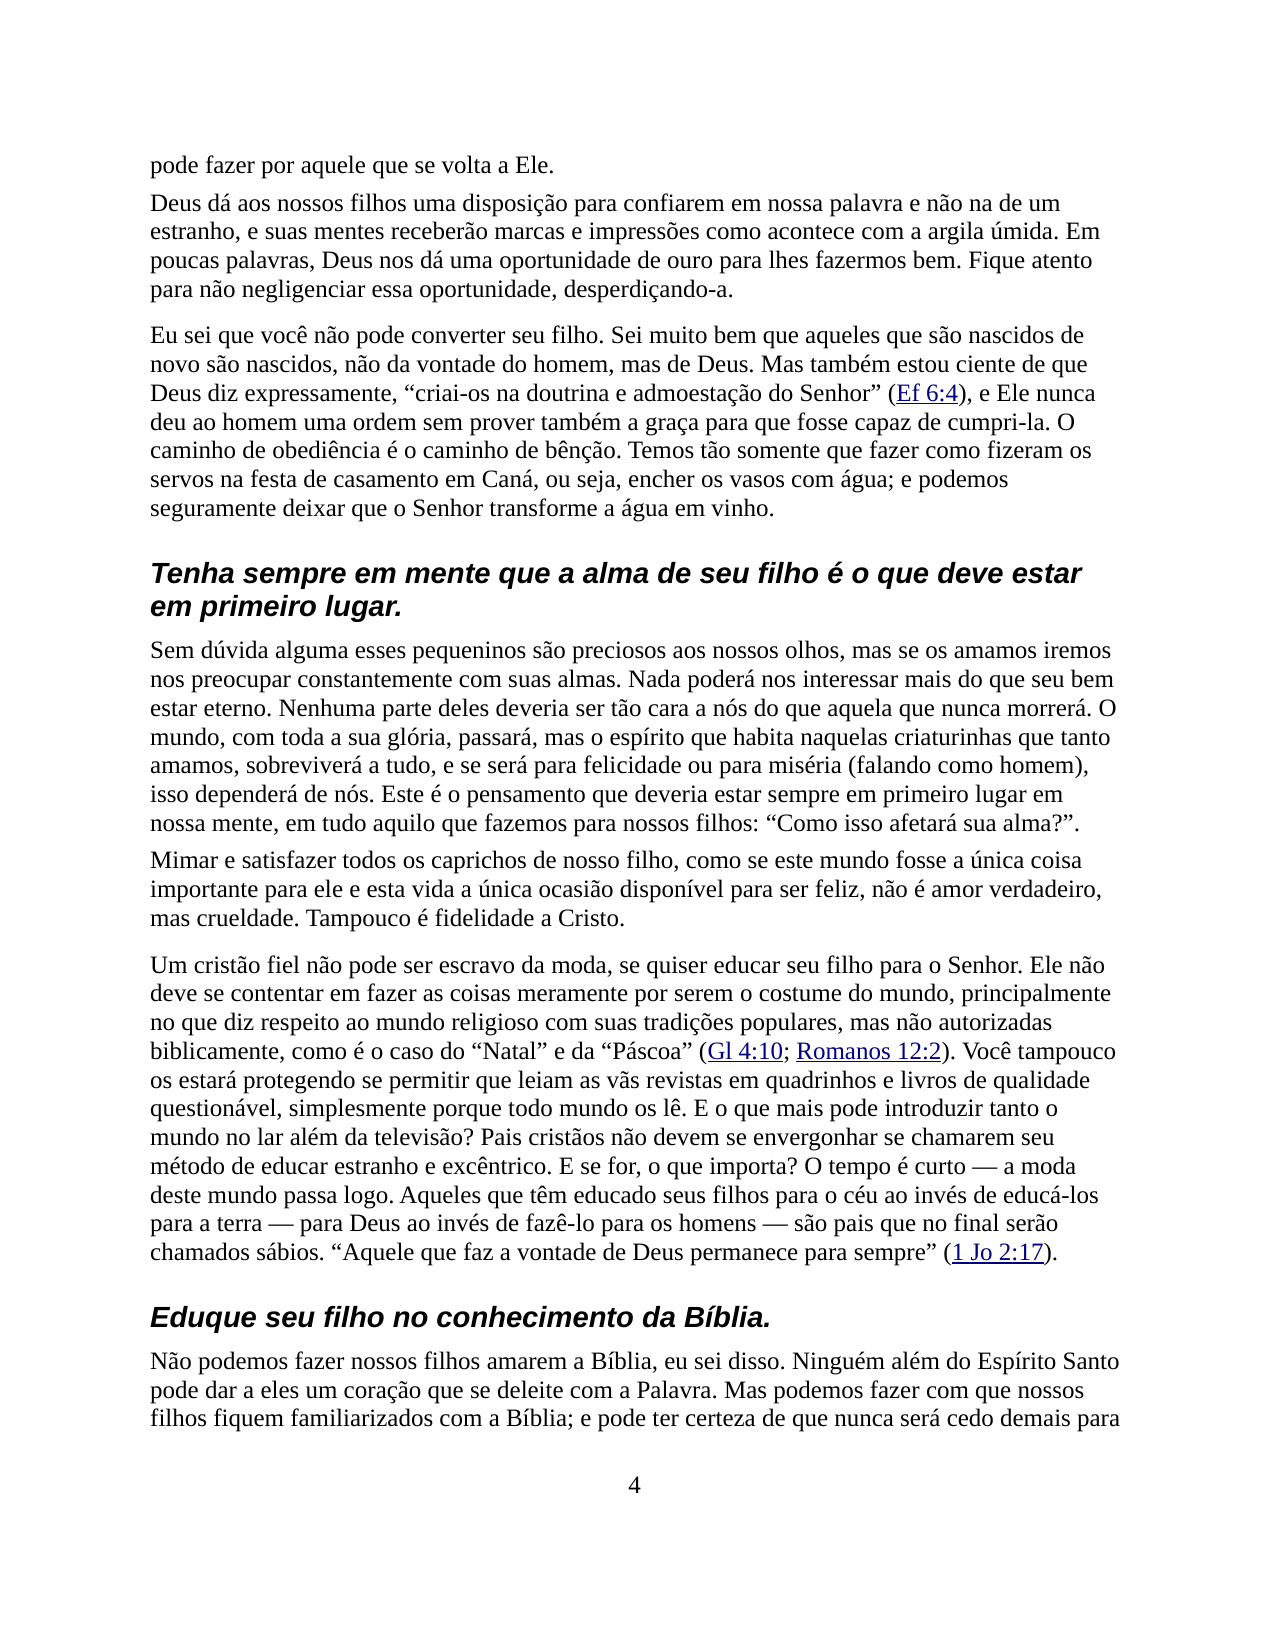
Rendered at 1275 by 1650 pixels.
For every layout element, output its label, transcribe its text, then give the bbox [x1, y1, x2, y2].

text Mimar e satisfazer todos os caprichos de nosso filho, como se este mundo fosse a única coisa importante para ele e esta vida a única ocasião disponível para ser feliz, não é amor verdadeiro, mas crueldade. Tampouco é fidelidade a Cristo. [150, 846, 1125, 932]
text Eu sei que você não pode converter seu filho. Sei muito bem que aqueles que são nascidos de novo são nascidos, não da vontade do homem, mas de Deus. Mas também estou ciente de que Deus diz expressamente, “criai-os na doutrina e admoestação do Senhor” (Ef 6:4), e Ele nunca deu ao homem uma ordem sem prover também a graça para que fosse capaz de cumpri-la. O caminho de obediência é o caminho de bênção. Temos tão somente que fazer como fizeram os servos na festa de casamento em Caná, ou seja, encher os vasos com água; e podemos seguramente deixar que o Senhor transforme a água em vinho. [150, 321, 1125, 522]
text Não podemos fazer nossos filhos amarem a Bíblia, eu sei disso. Ninguém além do Espírito Santo pode dar a eles um coração que se deleite com a Palavra. Mas podemos fazer com que nossos filhos fiquem familiarizados com a Bíblia; e pode ter certeza de que nunca será cedo demais para [150, 1346, 1125, 1432]
text Um cristão fiel não pode ser escravo da moda, se quiser educar seu filho para o Senhor. Ele não deve se contentar em fazer as coisas meramente por serem o costume do mundo, principalmente no que diz respeito ao mundo religioso com suas tradições populares, mas não autorizadas biblicamente, como é o caso do “Natal” e da “Páscoa” (Gl 4:10; Romanos 12:2). Você tampouco os estará protegendo se permitir que leiam as vãs revistas em quadrinhos e livros de qualidade questionável, simplesmente porque todo mundo os lê. E o que mais pode introduzir tanto o mundo no lar além da televisão? Pais cristãos não devem se envergonhar se chamarem seu método de educar estranho e excêntrico. E se for, o que importa? O tempo é curto — a moda deste mundo passa logo. Aqueles que têm educado seus filhos para o céu ao invés de educá-los para a terra — para Deus ao invés de fazê-lo para os homens — são pais que no final serão chamados sábios. “Aquele que faz a vontade de Deus permanece para sempre” (1 Jo 2:17). [150, 950, 1125, 1266]
subtitle Eduque seu filho no conhecimento da Bíblia. [150, 1300, 1125, 1333]
text pode fazer por aquele que se volta a Ele. [150, 150, 1125, 179]
text Deus dá aos nossos filhos uma disposição para confiarem em nossa palavra e não na de um estranho, e suas mentes receberão marcas e impressões como acontece com a argila úmida. Em poucas palavras, Deus nos dá uma oportunidade de ouro para lhes fazermos bem. Fique atento para não negligenciar essa oportunidade, desperdiçando-a. [150, 188, 1125, 303]
subtitle Tenha sempre em mente que a alma de seu filho é o que deve estar em primeiro lugar. [150, 556, 1125, 623]
text Sem dúvida alguma esses pequeninos são preciosos aos nossos olhos, mas se os amamos iremos nos preocupar constantemente com suas almas. Nada poderá nos interessar mais do que seu bem estar eterno. Nenhuma parte deles deveria ser tão cara a nós do que aquela que nunca morrerá. O mundo, com toda a sua glória, passará, mas o espírito que habita naquelas criaturinhas que tanto amamos, sobreviverá a tudo, e se será para felicidade ou para miséria (falando como homem), isso dependerá de nós. Este é o pensamento que deveria estar sempre em primeiro lugar em nossa mente, em tudo aquilo que fazemos para nossos filhos: “Como isso afetará sua alma?”. [150, 635, 1125, 837]
